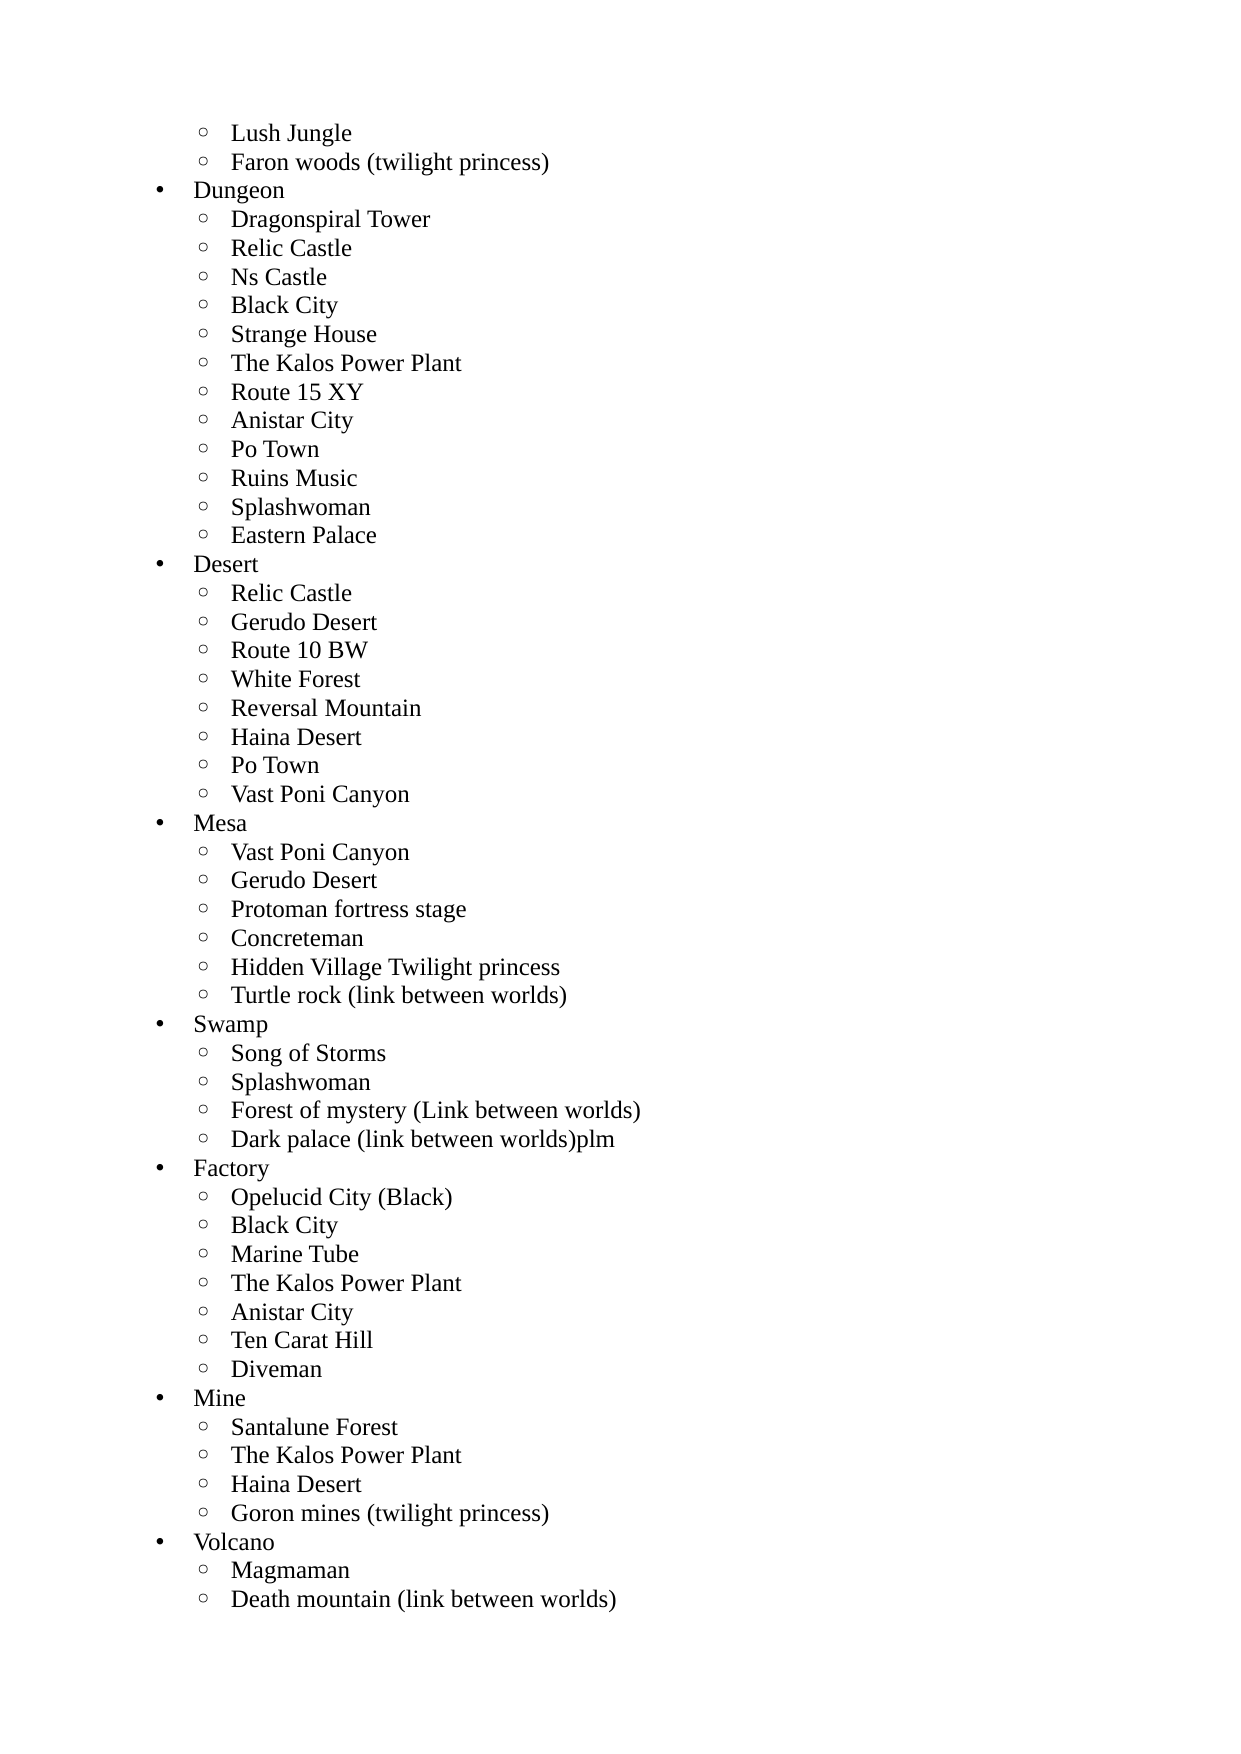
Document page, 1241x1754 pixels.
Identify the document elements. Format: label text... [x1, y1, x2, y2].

list Po Town [193, 751, 1122, 779]
list Po Town [193, 434, 1122, 463]
list Forest of mystery (Link between worlds) [193, 1096, 1122, 1124]
list Black City [193, 1211, 1122, 1239]
list Desert [156, 549, 1122, 578]
list The Kalos Power Plant [193, 348, 1122, 377]
list Marine Tube [193, 1239, 1122, 1268]
list Goron mines (twilight princess) [193, 1498, 1122, 1527]
list Faron woods (twilight princess) [193, 147, 1122, 176]
list Haina Desert [193, 1469, 1122, 1498]
list Turtle rock (link between worlds) [193, 981, 1122, 1009]
list Relic Castle [193, 233, 1122, 262]
list Ten Carat Hill [193, 1326, 1122, 1354]
list Anistar City [193, 406, 1122, 434]
list Strange House [193, 319, 1122, 348]
list Route 10 BW [193, 636, 1122, 664]
list Mine [156, 1383, 1122, 1412]
list Splashwoman [193, 1067, 1122, 1096]
list The Kalos Power Plant [193, 1268, 1122, 1297]
list White Forest [193, 664, 1122, 693]
list Haina Desert [193, 722, 1122, 751]
list Volcano [156, 1527, 1122, 1556]
list Magmaman [193, 1556, 1122, 1584]
list Dragonspiral Tower [193, 204, 1122, 233]
list Reversal Mountain [193, 693, 1122, 722]
list Santalune Forest [193, 1412, 1122, 1441]
list Song of Storms [193, 1038, 1122, 1067]
list Factory [156, 1153, 1122, 1182]
list Vast Poni Canyon [193, 837, 1122, 866]
list Swamp [156, 1009, 1122, 1038]
list Dungeon [156, 176, 1122, 204]
list Ns Castle [193, 262, 1122, 291]
list Vast Poni Canyon [193, 779, 1122, 808]
list Concreteman [193, 923, 1122, 952]
list The Kalos Power Plant [193, 1441, 1122, 1469]
list Diveman [193, 1354, 1122, 1383]
list Death mountain (link between worlds) [193, 1584, 1122, 1613]
list Hidden Village Twilight princess [193, 952, 1122, 981]
list Protoman fortress stage [193, 894, 1122, 923]
list Lush Jungle [193, 118, 1122, 147]
list Gerudo Desert [193, 866, 1122, 894]
list Mesa [156, 808, 1122, 837]
list Route 15 XY [193, 377, 1122, 406]
list Gerudo Desert [193, 607, 1122, 636]
list Dark palace (link between worlds)plm [193, 1124, 1122, 1153]
list Black City [193, 291, 1122, 319]
list Opelucid City (Black) [193, 1182, 1122, 1211]
list Anistar City [193, 1297, 1122, 1326]
list Relic Castle [193, 578, 1122, 607]
list Ruins Music [193, 463, 1122, 492]
list Eastern Palace [193, 521, 1122, 549]
list Splashwoman [193, 492, 1122, 521]
